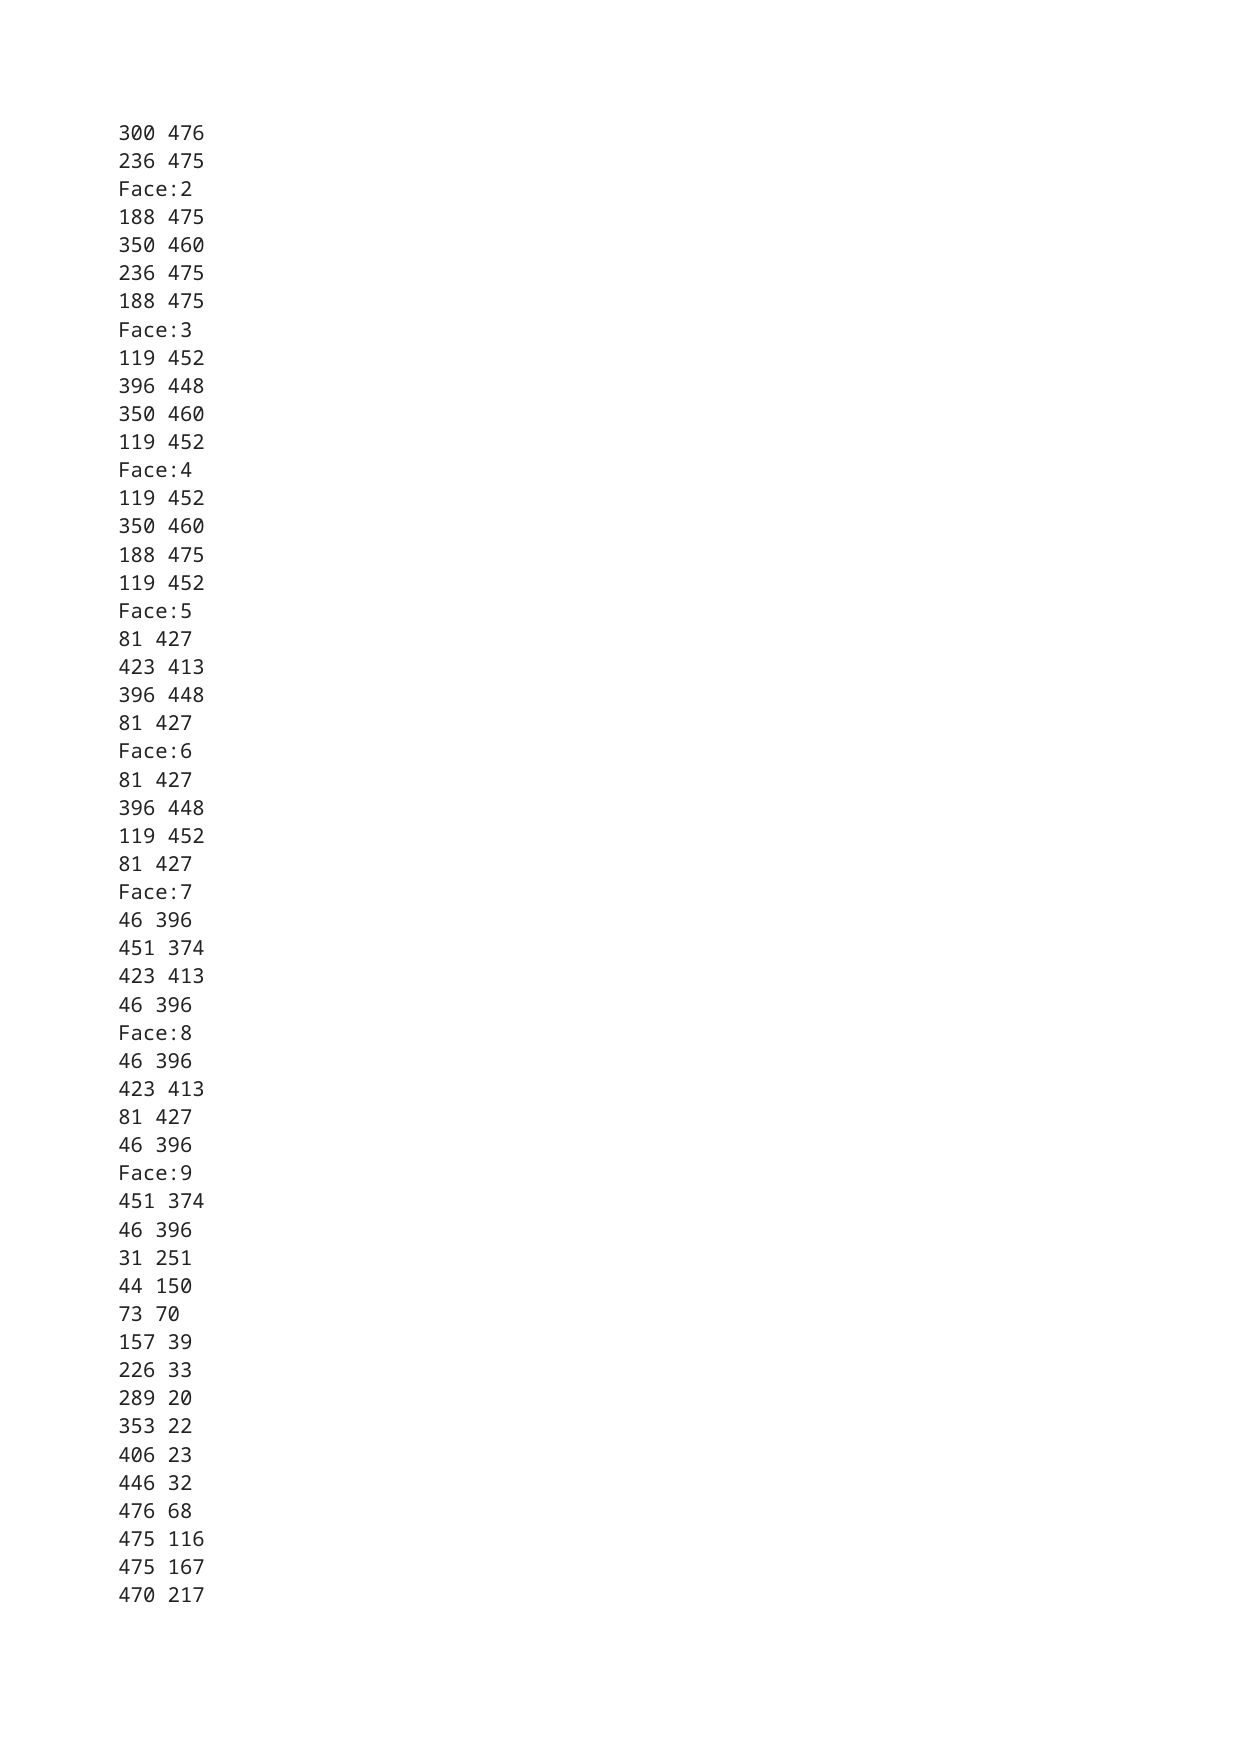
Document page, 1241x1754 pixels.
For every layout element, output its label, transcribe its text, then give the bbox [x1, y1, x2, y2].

text 300 476 236 475 Face:2 188 475 350 460 236 475 188 475 Face:3 119 452 396 448 350 460 119 452 Face:4 119 452 350 460 188 475 119 452 Face:5 81 427 423 413 396 448 81 427 Face:6 81 427 396 448 119 452 81 427 Face:7 46 396 451 374 423 413 46 396 Face:8 46 396 423 413 81 427 46 396 Face:9 451 374 46 396 31 251 44 150 73 70 157 39 226 33 289 20 353 22 406 23 446 32 476 68 475 116 475 167 470 217 [118, 118, 1122, 1609]
